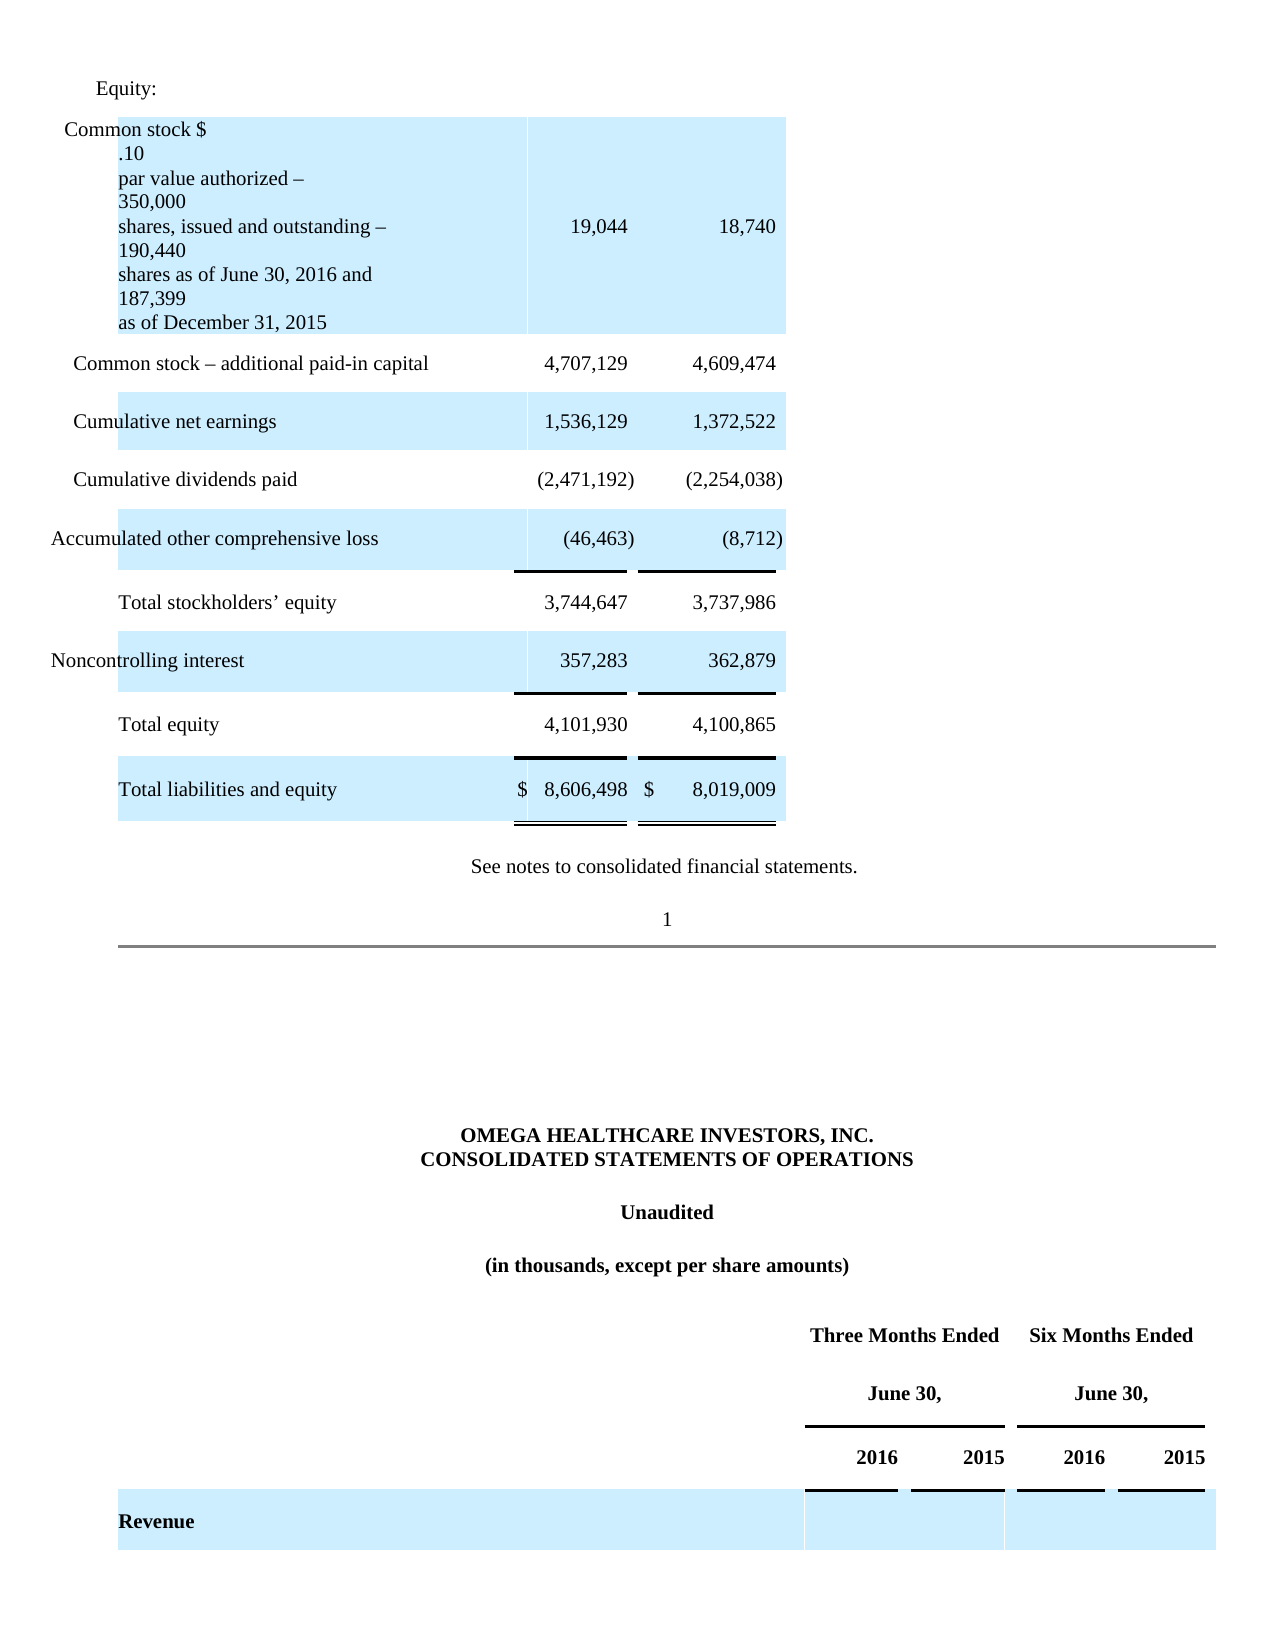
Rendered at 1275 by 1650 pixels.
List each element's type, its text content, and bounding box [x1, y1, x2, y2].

table_cell 4,707,129 [528, 334, 627, 392]
table_cell [898, 1428, 909, 1489]
table_cell [514, 631, 527, 692]
table_cell $ [514, 760, 527, 821]
table_cell Total equity [118, 692, 512, 756]
table_cell [1105, 1428, 1115, 1489]
table_cell [1205, 1425, 1216, 1489]
table_cell (2,471,192 [528, 450, 627, 508]
table_cell Revenue [118, 1489, 802, 1550]
table_cell [1131, 1492, 1205, 1550]
table_cell [776, 570, 786, 631]
text 1 [118, 907, 1216, 931]
table_cell [514, 450, 527, 508]
table_cell [925, 1492, 1004, 1550]
table_cell June 30, [1017, 1364, 1205, 1425]
table_cell (46,463 [528, 509, 627, 570]
table_cell Cumulative net earnings [118, 392, 512, 450]
table_cell [1005, 1425, 1015, 1489]
table_cell 2016 [1017, 1428, 1105, 1489]
table_cell June 30, [805, 1364, 1004, 1425]
table_cell 8,019,009 [654, 760, 776, 821]
table_cell [1205, 1489, 1216, 1550]
table_cell 3,737,986 [654, 573, 776, 631]
table_cell [514, 509, 527, 570]
table_cell 4,101,930 [528, 695, 627, 756]
table_cell [627, 392, 638, 450]
text OMEGA HEALTHCARE INVESTORS, INC. [118, 1123, 1216, 1147]
table_cell [627, 59, 638, 117]
table_cell ) [627, 509, 638, 570]
table_header [1205, 1305, 1216, 1364]
table_cell [776, 756, 786, 821]
table_cell ) [776, 450, 786, 508]
table_header Three Months Ended [805, 1305, 1004, 1364]
text (in thousands, except per share amounts) [118, 1253, 1216, 1277]
table_cell ) [627, 450, 638, 508]
table_cell [627, 756, 638, 821]
table_cell 4,609,474 [654, 334, 776, 392]
table_cell 2015 [1118, 1428, 1205, 1489]
table_cell [1205, 1364, 1216, 1425]
table_cell [911, 1492, 925, 1550]
table_cell [654, 59, 776, 117]
table_cell 8,606,498 [528, 760, 627, 821]
table_cell [528, 59, 627, 117]
table_header Six Months Ended [1017, 1305, 1205, 1364]
table_cell [627, 692, 638, 756]
table_cell 1,536,129 [528, 392, 627, 450]
table_cell 4,100,865 [654, 695, 776, 756]
table_cell [638, 695, 654, 756]
table_cell 362,879 [654, 631, 776, 692]
table_cell 1,372,522 [654, 392, 776, 450]
table_cell [638, 59, 654, 117]
table_cell Total liabilities and equity [118, 756, 512, 821]
table_cell [1005, 1489, 1015, 1550]
table_cell Equity: [118, 59, 512, 117]
table_cell [638, 392, 654, 450]
table_cell [805, 1492, 819, 1550]
table_cell [627, 117, 638, 334]
text Unaudited [118, 1200, 1216, 1224]
table_cell 18,740 [654, 117, 776, 334]
table_cell [638, 509, 654, 570]
table_cell [1118, 1492, 1131, 1550]
table_cell [1017, 1492, 1031, 1550]
table_cell [776, 631, 786, 692]
table_cell [514, 573, 527, 631]
table_cell 19,044 [528, 117, 627, 334]
table_cell [638, 117, 654, 334]
table_cell [776, 117, 786, 334]
table_cell 3,744,647 [528, 573, 627, 631]
table_cell Noncontrolling interest [118, 631, 512, 692]
table_cell [776, 59, 786, 117]
table_cell [1005, 1364, 1015, 1425]
text CONSOLIDATED STATEMENTS OF OPERATIONS [118, 1147, 1216, 1171]
table_cell [118, 1425, 802, 1489]
table_cell (8,712 [654, 509, 776, 570]
table_cell [118, 1364, 802, 1425]
table_cell [638, 450, 654, 508]
table_cell [627, 631, 638, 692]
table_cell [627, 334, 638, 392]
text See notes to consolidated financial statements. [118, 854, 1216, 878]
table_header [118, 1305, 802, 1364]
table_cell [627, 570, 638, 631]
table_header [1005, 1305, 1015, 1364]
table_cell [1105, 1489, 1115, 1550]
table_cell 357,283 [528, 631, 627, 692]
table_cell Common stock $ .10 par value authorized – 350,000 shares, issued and outstanding – 190,440 shares as of June 30, 2016 and 187,399 as of December 31, 2015 [118, 117, 512, 334]
table_cell [819, 1492, 898, 1550]
table_cell [776, 692, 786, 756]
text ​ [118, 1171, 1216, 1200]
table_cell [776, 334, 786, 392]
table_cell Accumulated other comprehensive loss [118, 509, 512, 570]
table_cell [1031, 1492, 1105, 1550]
table_cell $ [638, 760, 654, 821]
table_cell [638, 573, 654, 631]
table_cell [776, 392, 786, 450]
table_cell ) [776, 509, 786, 570]
table_cell 2016 [805, 1428, 898, 1489]
table_cell (2,254,038 [654, 450, 776, 508]
table_cell [638, 631, 654, 692]
table_cell Total stockholders’ equity [118, 570, 512, 631]
table_cell [514, 392, 527, 450]
table_cell [514, 334, 527, 392]
table_cell [514, 117, 527, 334]
table_cell [638, 334, 654, 392]
table_cell 2015 [911, 1428, 1004, 1489]
table_cell [514, 695, 527, 756]
table_cell [514, 59, 527, 117]
table_cell Cumulative dividends paid [118, 450, 512, 508]
table_cell Common stock – additional paid-in capital [118, 334, 512, 392]
table_cell [898, 1489, 909, 1550]
